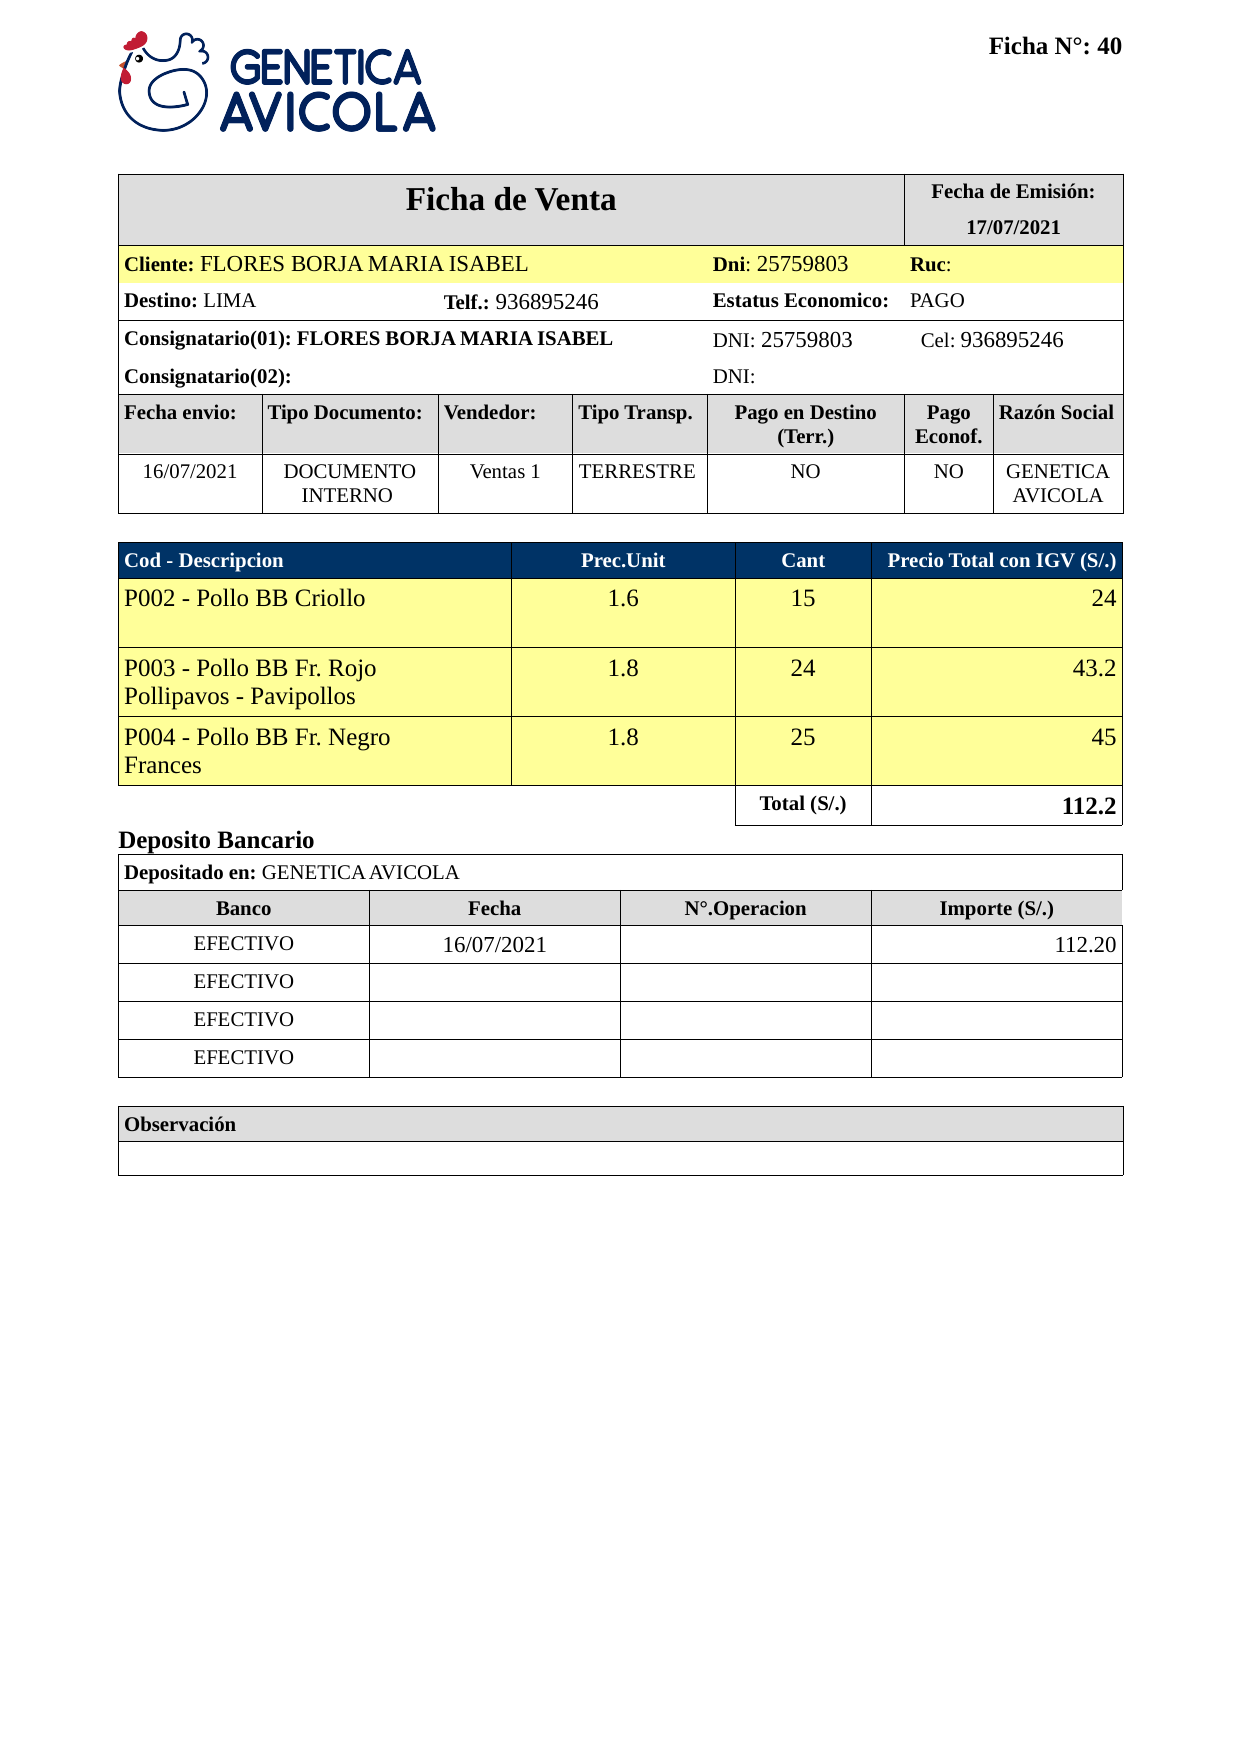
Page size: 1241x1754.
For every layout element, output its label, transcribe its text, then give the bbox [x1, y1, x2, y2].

table_cell Razón Social [994, 395, 1123, 453]
table_cell [872, 1002, 1122, 1039]
table_cell NO [905, 455, 993, 513]
table_header Depositado en: GENETICA AVICOLA [119, 855, 1122, 890]
table_header Fecha de Emisión: [905, 175, 1123, 209]
table_cell 112.2 [872, 786, 1122, 825]
picture [118, 31, 436, 132]
table_cell N°.Operacion [621, 891, 871, 925]
table_cell 1.8 [512, 717, 735, 785]
table_header Ficha de Venta [119, 175, 904, 245]
table_cell DOCUMENTO INTERNO [263, 455, 438, 513]
table_cell 17/07/2021 [905, 209, 1123, 245]
table_cell DNI: 25759803 [707, 321, 915, 358]
table_cell EFECTIVO [119, 964, 369, 1001]
table_cell Pago en Destino (Terr.) [708, 395, 904, 453]
table_cell [511, 786, 735, 825]
table_cell 16/07/2021 [119, 455, 262, 513]
table_header Cant [736, 543, 871, 578]
table_cell Pago Econof. [905, 395, 993, 453]
table_cell [621, 1002, 871, 1039]
table_header Cod - Descripcion [119, 543, 511, 578]
table_cell 112.20 [872, 926, 1122, 963]
table_cell EFECTIVO [119, 1002, 369, 1039]
table_cell [370, 1040, 620, 1077]
table_cell P002 - Pollo BB Criollo [119, 579, 511, 647]
table_cell [872, 964, 1122, 1001]
table_cell 24 [872, 579, 1122, 647]
table_cell Banco [119, 891, 369, 925]
table_cell [621, 964, 871, 1001]
table_cell [621, 1040, 871, 1077]
table_cell [370, 1002, 620, 1039]
table_cell Ruc: [904, 246, 1123, 283]
table_cell 43.2 [872, 648, 1122, 716]
table_header Observación [119, 1107, 1123, 1141]
table_cell Consignatario(02): [119, 358, 707, 394]
table_cell [118, 786, 511, 825]
table_cell Tipo Documento: [263, 395, 438, 453]
table_cell GENETICA AVICOLA [994, 455, 1123, 513]
table_cell 45 [872, 717, 1122, 785]
table_cell 25 [736, 717, 871, 785]
table_cell Total (S/.) [736, 786, 871, 825]
table_cell [370, 964, 620, 1001]
table_cell NO [708, 455, 904, 513]
table_cell 15 [736, 579, 871, 647]
table_cell TERRESTRE [573, 455, 707, 513]
table_cell Tipo Transp. [573, 395, 707, 453]
table_cell 16/07/2021 [370, 926, 620, 963]
table_cell Dni: 25759803 [707, 246, 904, 283]
table_cell P003 - Pollo BB Fr. Rojo Pollipavos - Pavipollos [119, 648, 511, 716]
table_cell 1.6 [512, 579, 735, 647]
table_cell [621, 926, 871, 963]
table_cell Destino: LIMA [119, 283, 438, 320]
table_cell [119, 1142, 1123, 1174]
table_cell Importe (S/.) [872, 891, 1122, 925]
table_header Precio Total con IGV (S/.) [872, 543, 1122, 578]
table_cell Estatus Economico: [707, 283, 904, 320]
table_cell Cel: 936895246 [915, 321, 1123, 358]
table_cell Vendedor: [439, 395, 572, 453]
table_cell Telf.: 936895246 [438, 283, 707, 320]
table_cell Fecha [370, 891, 620, 925]
table_cell 24 [736, 648, 871, 716]
table_cell Ventas 1 [439, 455, 572, 513]
table_cell Cliente: FLORES BORJA MARIA ISABEL [119, 246, 707, 283]
table_cell EFECTIVO [119, 1040, 369, 1077]
table_cell P004 - Pollo BB Fr. Negro Frances [119, 717, 511, 785]
table_cell EFECTIVO [119, 926, 369, 963]
table_header Prec.Unit [512, 543, 735, 578]
table_cell 1.8 [512, 648, 735, 716]
table_cell PAGO [904, 283, 1123, 320]
table_cell DNI: [707, 358, 1123, 394]
text Deposito Bancario [118, 825, 1122, 854]
table_cell Consignatario(01): FLORES BORJA MARIA ISABEL [119, 321, 707, 358]
table_cell Fecha envio: [119, 395, 262, 453]
table_cell [872, 1040, 1122, 1077]
